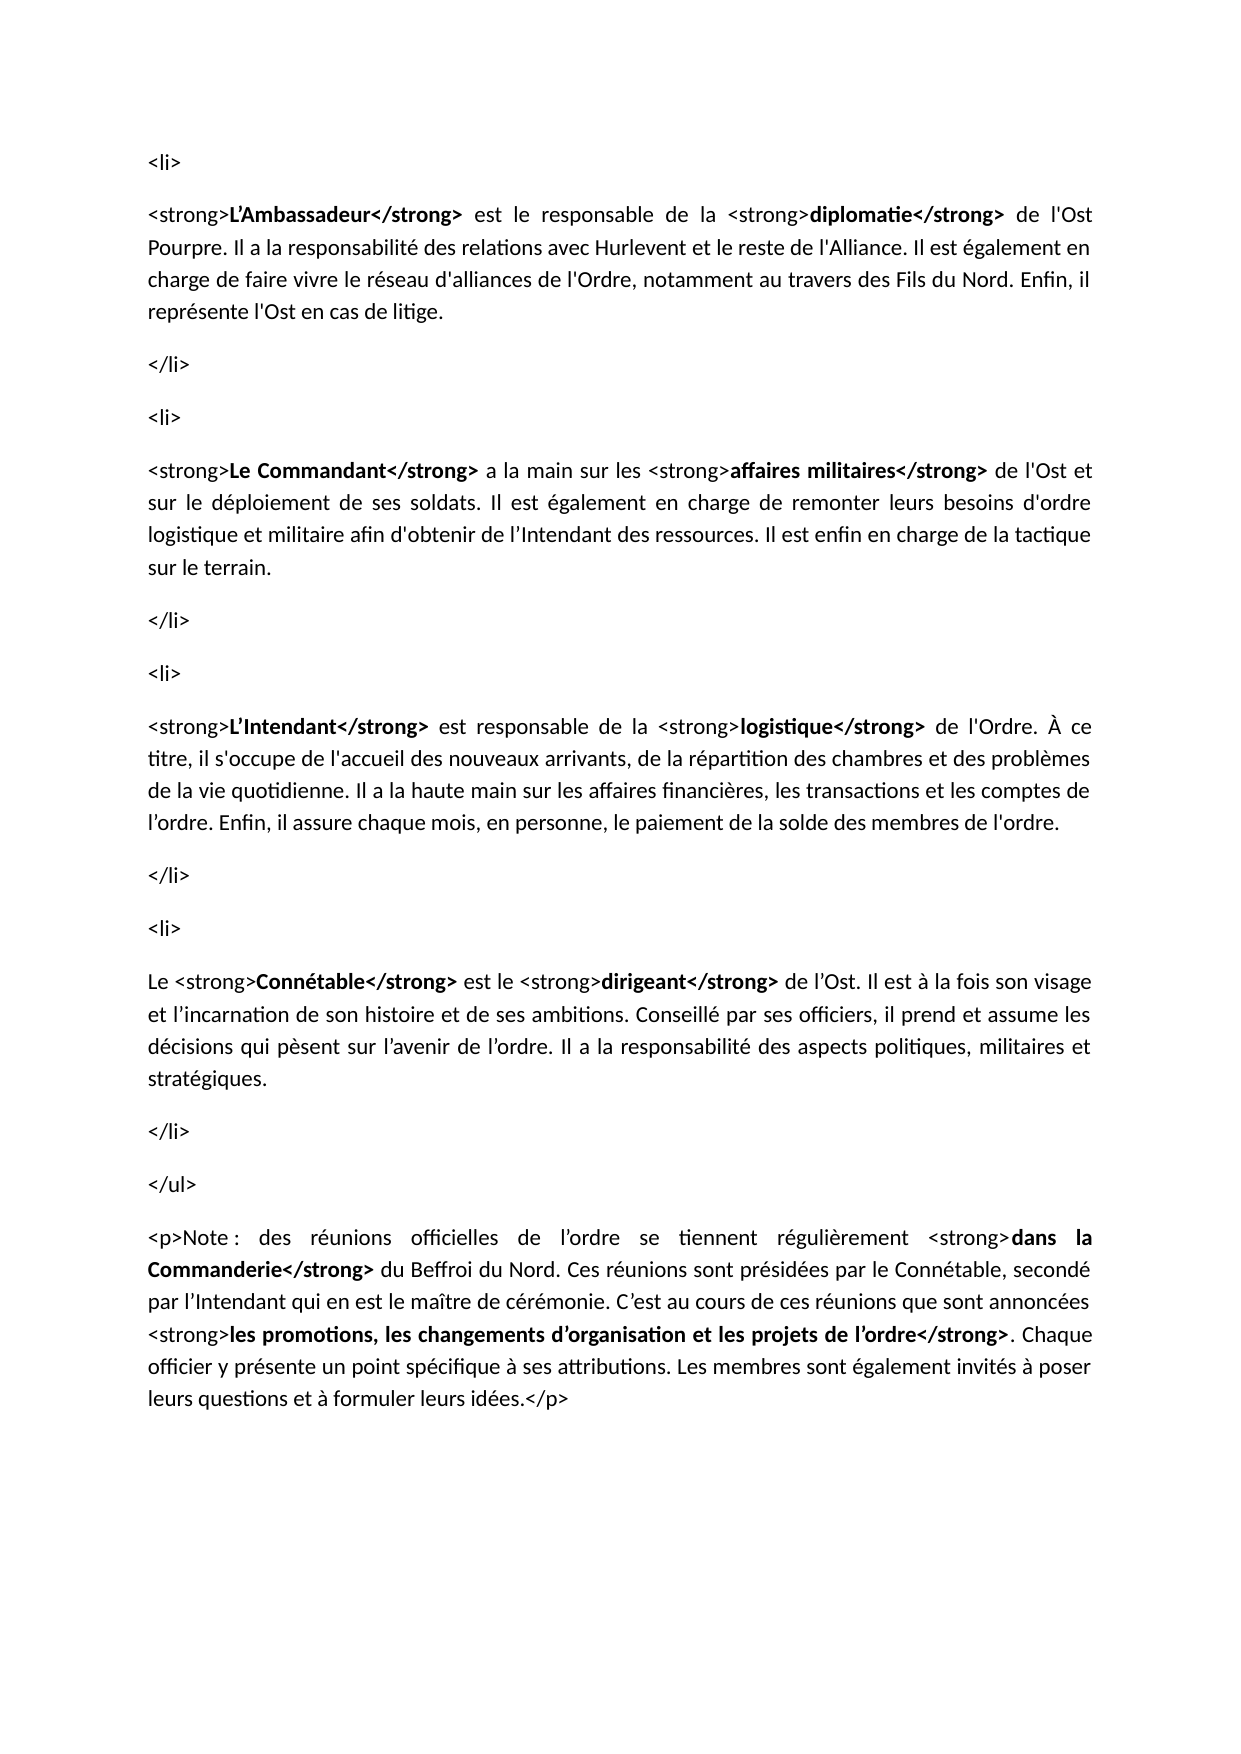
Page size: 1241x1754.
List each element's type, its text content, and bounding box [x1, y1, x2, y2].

text <li> [148, 914, 1093, 942]
text <li> [148, 403, 1093, 431]
text </li> [148, 861, 1093, 889]
text <strong>Le Commandant</strong> a la main sur les <strong>affaires militaires</strong> de l'Ost et sur le déploiement de ses soldats. Il est également en charge de remonter leurs besoins d'ordre logistique et militaire afin d'obtenir de l’Intendant des ressources. Il est enfin en charge de la tactique sur le terrain. [148, 456, 1093, 581]
text <li> [148, 659, 1093, 687]
text <strong>L’Ambassadeur</strong> est le responsable de la <strong>diplomatie</strong> de l'Ost Pourpre. Il a la responsabilité des relations avec Hurlevent et le reste de l'Alliance. Il est également en charge de faire vivre le réseau d'alliances de l'Ordre, notamment au travers des Fils du Nord. Enfin, il représente l'Ost en cas de litige. [148, 201, 1093, 325]
text </li> [148, 1117, 1093, 1145]
text </li> [148, 350, 1093, 378]
text <p>Note : des réunions officielles de l’ordre se tiennent régulièrement <strong>dans la Commanderie</strong> du Beffroi du Nord. Ces réunions sont présidées par le Connétable, secondé par l’Intendant qui en est le maître de cérémonie. C’est au cours de ces réunions que sont annoncées <strong>les promotions, les changements d’organisation et les projets de l’ordre</strong>. Chaque officier y présente un point spécifique à ses attributions. Les membres sont également invités à poser leurs questions et à formuler leurs idées.</p> [148, 1223, 1093, 1412]
text <strong>L’Intendant</strong> est responsable de la <strong>logistique</strong> de l'Ordre. À ce titre, il s'occupe de l'accueil des nouveaux arrivants, de la répartition des chambres et des problèmes de la vie quotidienne. Il a la haute main sur les affaires financières, les transactions et les comptes de l’ordre. Enfin, il assure chaque mois, en personne, le paiement de la solde des membres de l'ordre. [148, 712, 1093, 836]
text Le <strong>Connétable</strong> est le <strong>dirigeant</strong> de l’Ost. Il est à la fois son visage et l’incarnation de son histoire et de ses ambitions. Conseillé par ses officiers, il prend et assume les décisions qui pèsent sur l’avenir de l’ordre. Il a la responsabilité des aspects politiques, militaires et stratégiques. [148, 967, 1093, 1092]
text </ul> [148, 1170, 1093, 1198]
text </li> [148, 606, 1093, 634]
text <li> [148, 148, 1093, 176]
